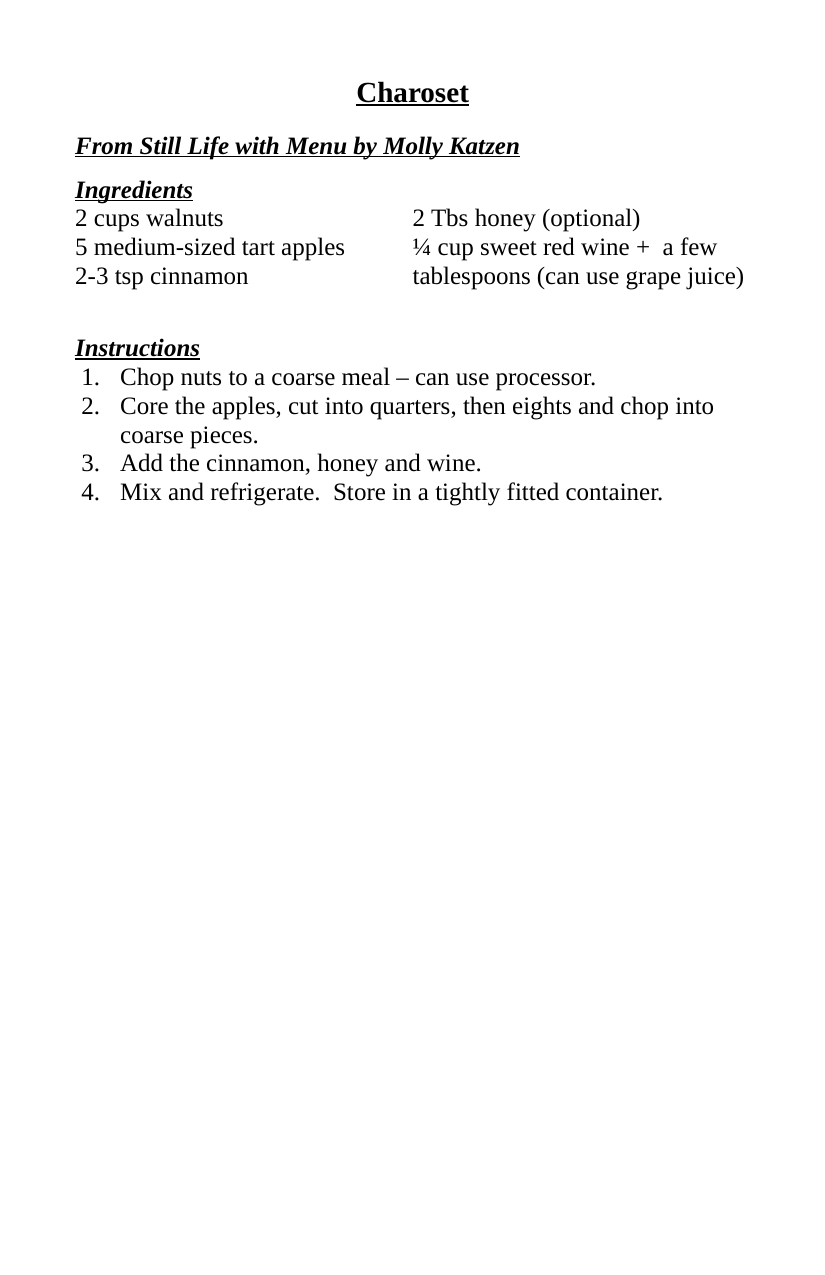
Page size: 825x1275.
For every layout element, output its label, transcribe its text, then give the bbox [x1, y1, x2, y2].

list Mix and refrigerate. Store in a tightly fitted container. [75, 477, 750, 506]
text 2 Tbs honey (optional) [412, 203, 750, 232]
list Chop nuts to a coarse meal – can use processor. [75, 362, 750, 391]
list Core the apples, cut into quarters, then eights and chop into coarse pieces. [75, 391, 750, 448]
subtitle Charoset [75, 75, 750, 108]
text 2 cups walnuts [75, 203, 412, 232]
text 2-3 tsp cinnamon [75, 261, 412, 290]
subtitle Ingredients [75, 175, 750, 203]
subtitle From Still Life with Menu by Molly Katzen [75, 131, 750, 160]
text ¼ cup sweet red wine + a few tablespoons (can use grape juice) [412, 232, 750, 290]
text 5 medium-sized tart apples [75, 232, 412, 261]
subtitle Instructions [75, 333, 750, 362]
list Add the cinnamon, honey and wine. [75, 448, 750, 477]
